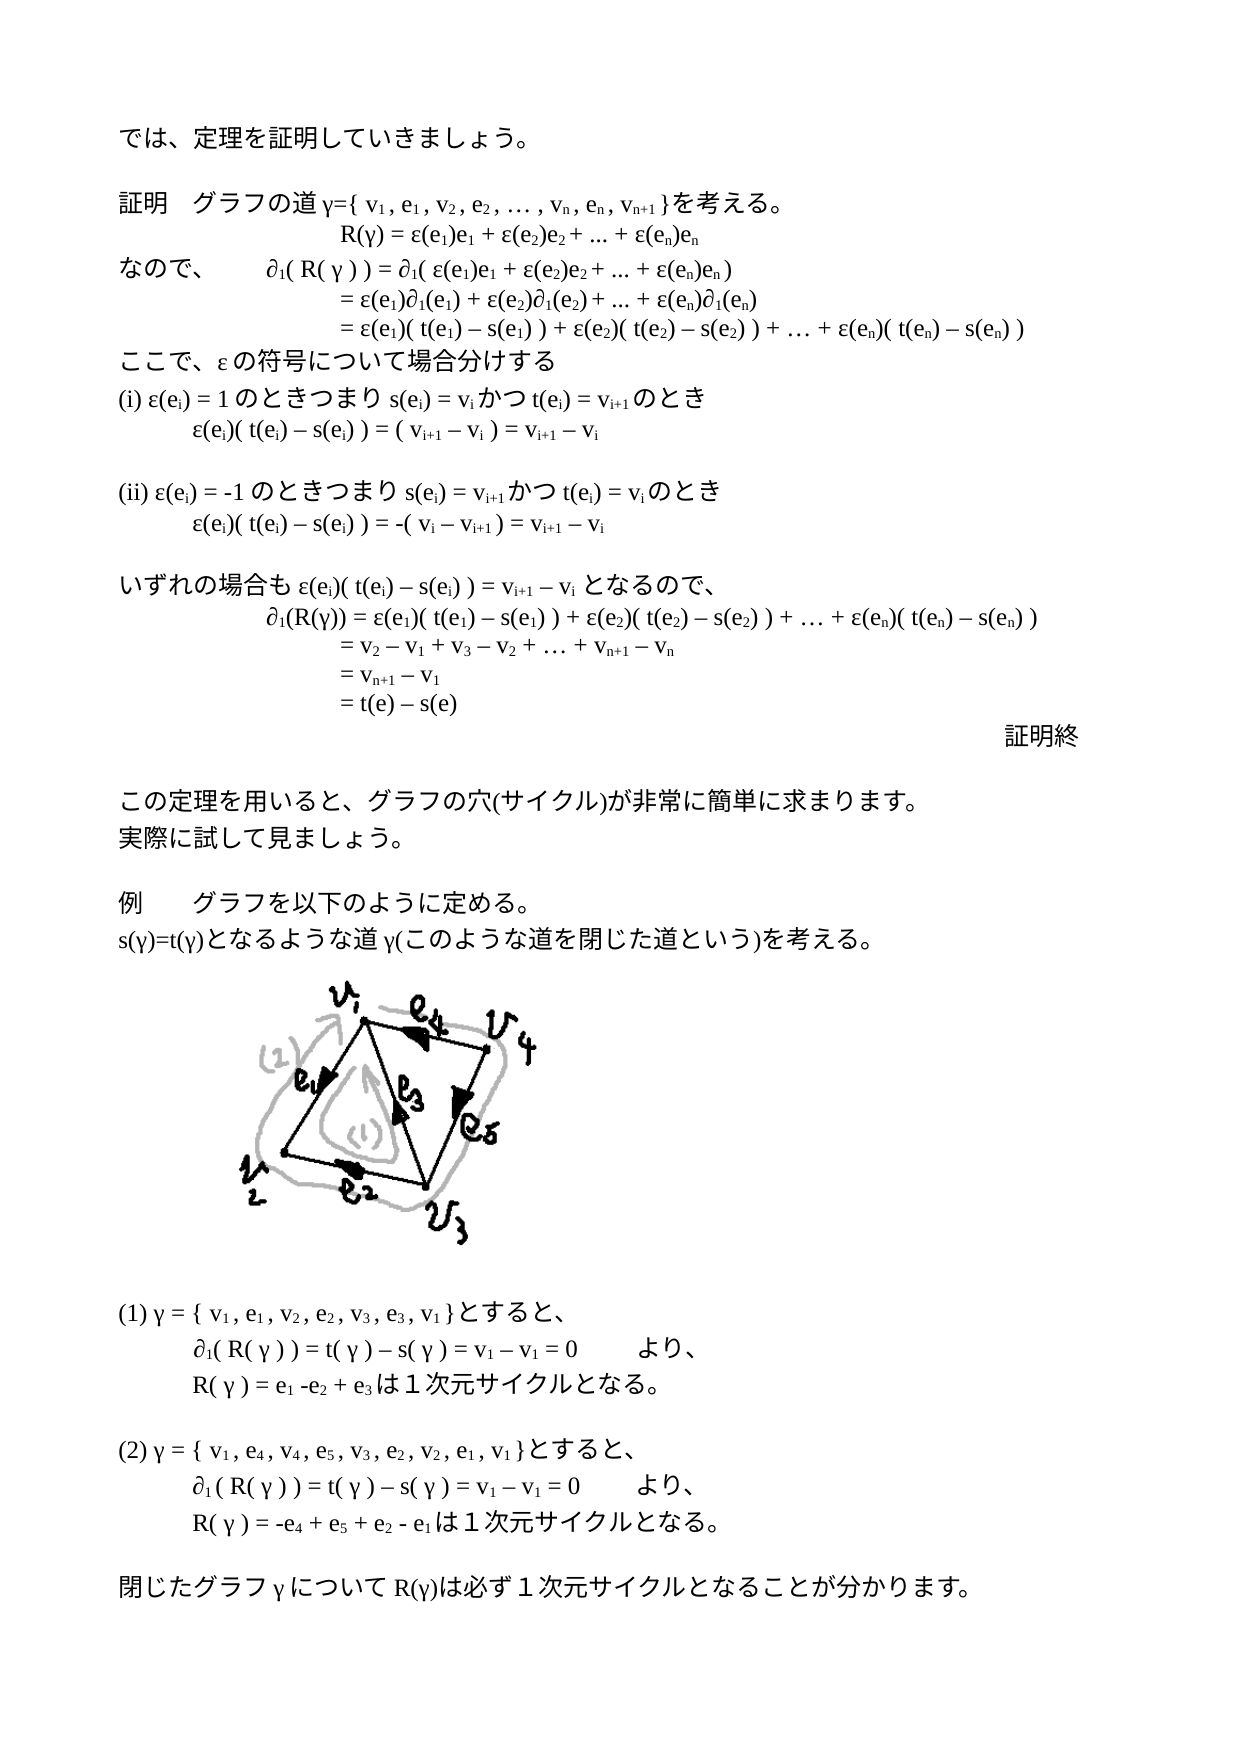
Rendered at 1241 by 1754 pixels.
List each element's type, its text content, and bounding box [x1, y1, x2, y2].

text 証明終 [118, 717, 1122, 753]
text ここで、εの符号について場合分けする [118, 342, 1122, 378]
text R(γ) = ε(e1)e1 + ε(e2)e2 + ... + ε(en)en [118, 219, 1122, 248]
text = vn+1 – v1 [118, 659, 1122, 688]
text (i) ε(ei) = 1のときつまりs(ei) = viかつt(ei) = vi+1のとき [118, 378, 1122, 414]
text 閉じたグラフγについてR(γ)は必ず１次元サイクルとなることが分かります。 [118, 1567, 1122, 1603]
text = v2 – v1 + v3 – v2 + … + vn+1 – vn [118, 631, 1122, 659]
text = ε(e1)∂1(e1) + ε(e2)∂1(e2) + ... + ε(en)∂1(en) [118, 284, 1122, 313]
text = ε(e1)( t(e1) – s(e1) ) + ε(e2)( t(e2) – s(e2) ) + … + ε(en)( t(en) – s(en) ) [118, 313, 1122, 342]
text (ii) ε(ei) = -1のときつまりs(ei) = vi+1かつt(ei) = viのとき [118, 472, 1122, 508]
text ∂1(R(γ)) = ε(e1)( t(e1) – s(e1) ) + ε(e2)( t(e2) – s(e2) ) + … + ε(en)( t(en) – s(en) ) [118, 602, 1122, 631]
list ∂1( R( γ ) ) = t( γ ) – s( γ ) = v1 – v1 = 0 より、 [156, 1328, 1122, 1364]
text なので、 ∂1( R( γ ) ) = ∂1( ε(e1)e1 + ε(e2)e2 + ... + ε(en)en ) [118, 248, 1122, 284]
text この定理を用いると、グラフの穴(サイクル)が非常に簡単に求まります。 [118, 782, 1122, 818]
text では、定理を証明していきましょう。 [118, 118, 1122, 154]
text R( γ ) = e1 -e2 + e3は１次元サイクルとなる。 [118, 1364, 1122, 1401]
text ε(ei)( t(ei) – s(ei) ) = ( vi+1 – vi ) = vi+1 – vi [118, 414, 1122, 443]
picture [207, 970, 561, 1292]
text (1) γ = { v1 , e1 , v2 , e2 , v3 , e3 , v1 }とすると、 [118, 956, 1122, 1328]
text いずれの場合もε(ei)( t(ei) – s(ei) ) = vi+1 – vi となるので、 [118, 566, 1122, 602]
text 実際に試して見ましょう。 [118, 818, 1122, 854]
text ε(ei)( t(ei) – s(ei) ) = -( vi – vi+1 ) = vi+1 – vi [118, 508, 1122, 537]
text s(γ)=t(γ)となるような道γ(このような道を閉じた道という)を考える。 [118, 919, 1122, 956]
text (2) γ = { v1 , e4 , v4 , e5 , v3 , e2 , v2 , e1 , v1 }とすると、 [118, 1429, 1122, 1466]
text = t(e) – s(e) [118, 688, 1122, 717]
text 証明 グラフの道γ={ v1 , e1 , v2 , e2 , … , vn , en , vn+1 }を考える。 [118, 183, 1122, 219]
text ∂1 ( R( γ ) ) = t( γ ) – s( γ ) = v1 – v1 = 0 より、 [118, 1466, 1122, 1502]
text R( γ ) = -e4 + e5 + e2 - e1は１次元サイクルとなる。 [118, 1502, 1122, 1538]
text 例 グラフを以下のように定める。 [118, 883, 1122, 919]
